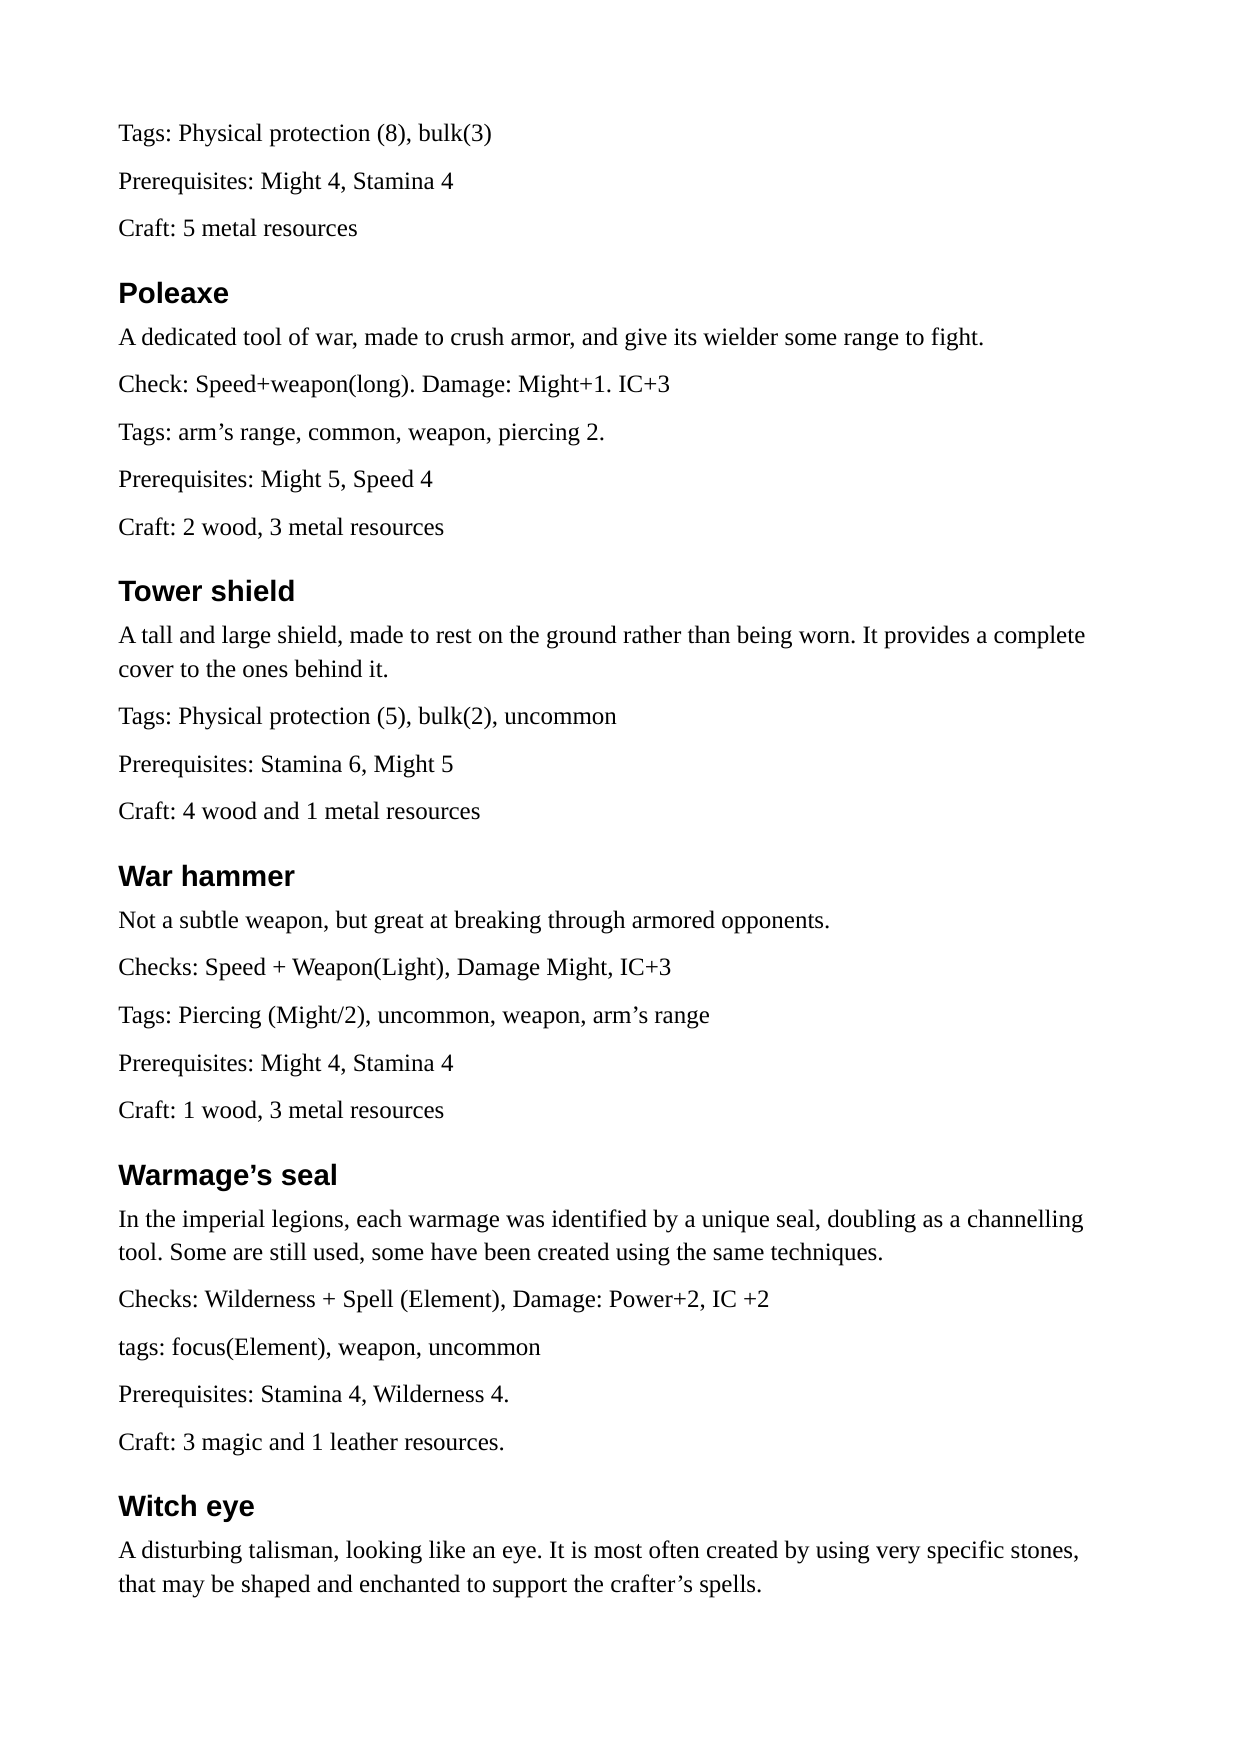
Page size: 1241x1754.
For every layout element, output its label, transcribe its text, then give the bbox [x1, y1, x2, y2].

text Craft: 2 wood, 3 metal resources [118, 512, 1122, 541]
text Tags: Physical protection (8), bulk(3) [118, 118, 1122, 147]
text Not a subtle weapon, but great at breaking through armored opponents. [118, 905, 1122, 934]
text Prerequisites: Might 5, Speed 4 [118, 464, 1122, 493]
text Tags: arm’s range, common, weapon, piercing 2. [118, 417, 1122, 446]
text Prerequisites: Stamina 4, Wilderness 4. [118, 1379, 1122, 1408]
subtitle Warmage’s seal [118, 1157, 1122, 1191]
text Checks: Speed + Weapon(Light), Damage Might, IC+3 [118, 952, 1122, 981]
text A dedicated tool of war, made to crush armor, and give its wielder some range to fight. [118, 322, 1122, 351]
text Craft: 5 metal resources [118, 213, 1122, 242]
subtitle Poleaxe [118, 276, 1122, 309]
text In the imperial legions, each warmage was identified by a unique seal, doubling as a channelling tool. Some are still used, some have been created using the same techniques. [118, 1204, 1122, 1266]
subtitle Witch eye [118, 1489, 1122, 1523]
text A tall and large shield, made to rest on the ground rather than being worn. It provides a complete cover to the ones behind it. [118, 621, 1122, 682]
subtitle Tower shield [118, 574, 1122, 608]
text Prerequisites: Might 4, Stamina 4 [118, 166, 1122, 194]
text Craft: 3 magic and 1 leather resources. [118, 1427, 1122, 1456]
text Tags: Piercing (Might/2), uncommon, weapon, arm’s range [118, 1000, 1122, 1029]
text Check: Speed+weapon(long). Damage: Might+1. IC+3 [118, 369, 1122, 398]
subtitle War hammer [118, 859, 1122, 892]
text A disturbing talisman, looking like an eye. It is most often created by using very specific stones, that may be shaped and enchanted to support the crafter’s spells. [118, 1536, 1122, 1597]
text Tags: Physical protection (5), bulk(2), uncommon [118, 701, 1122, 730]
text Craft: 4 wood and 1 metal resources [118, 796, 1122, 825]
text Prerequisites: Stamina 6, Might 5 [118, 749, 1122, 778]
text Checks: Wilderness + Spell (Element), Damage: Power+2, IC +2 [118, 1284, 1122, 1313]
text Craft: 1 wood, 3 metal resources [118, 1095, 1122, 1124]
text tags: focus(Element), weapon, uncommon [118, 1332, 1122, 1361]
text Prerequisites: Might 4, Stamina 4 [118, 1048, 1122, 1076]
